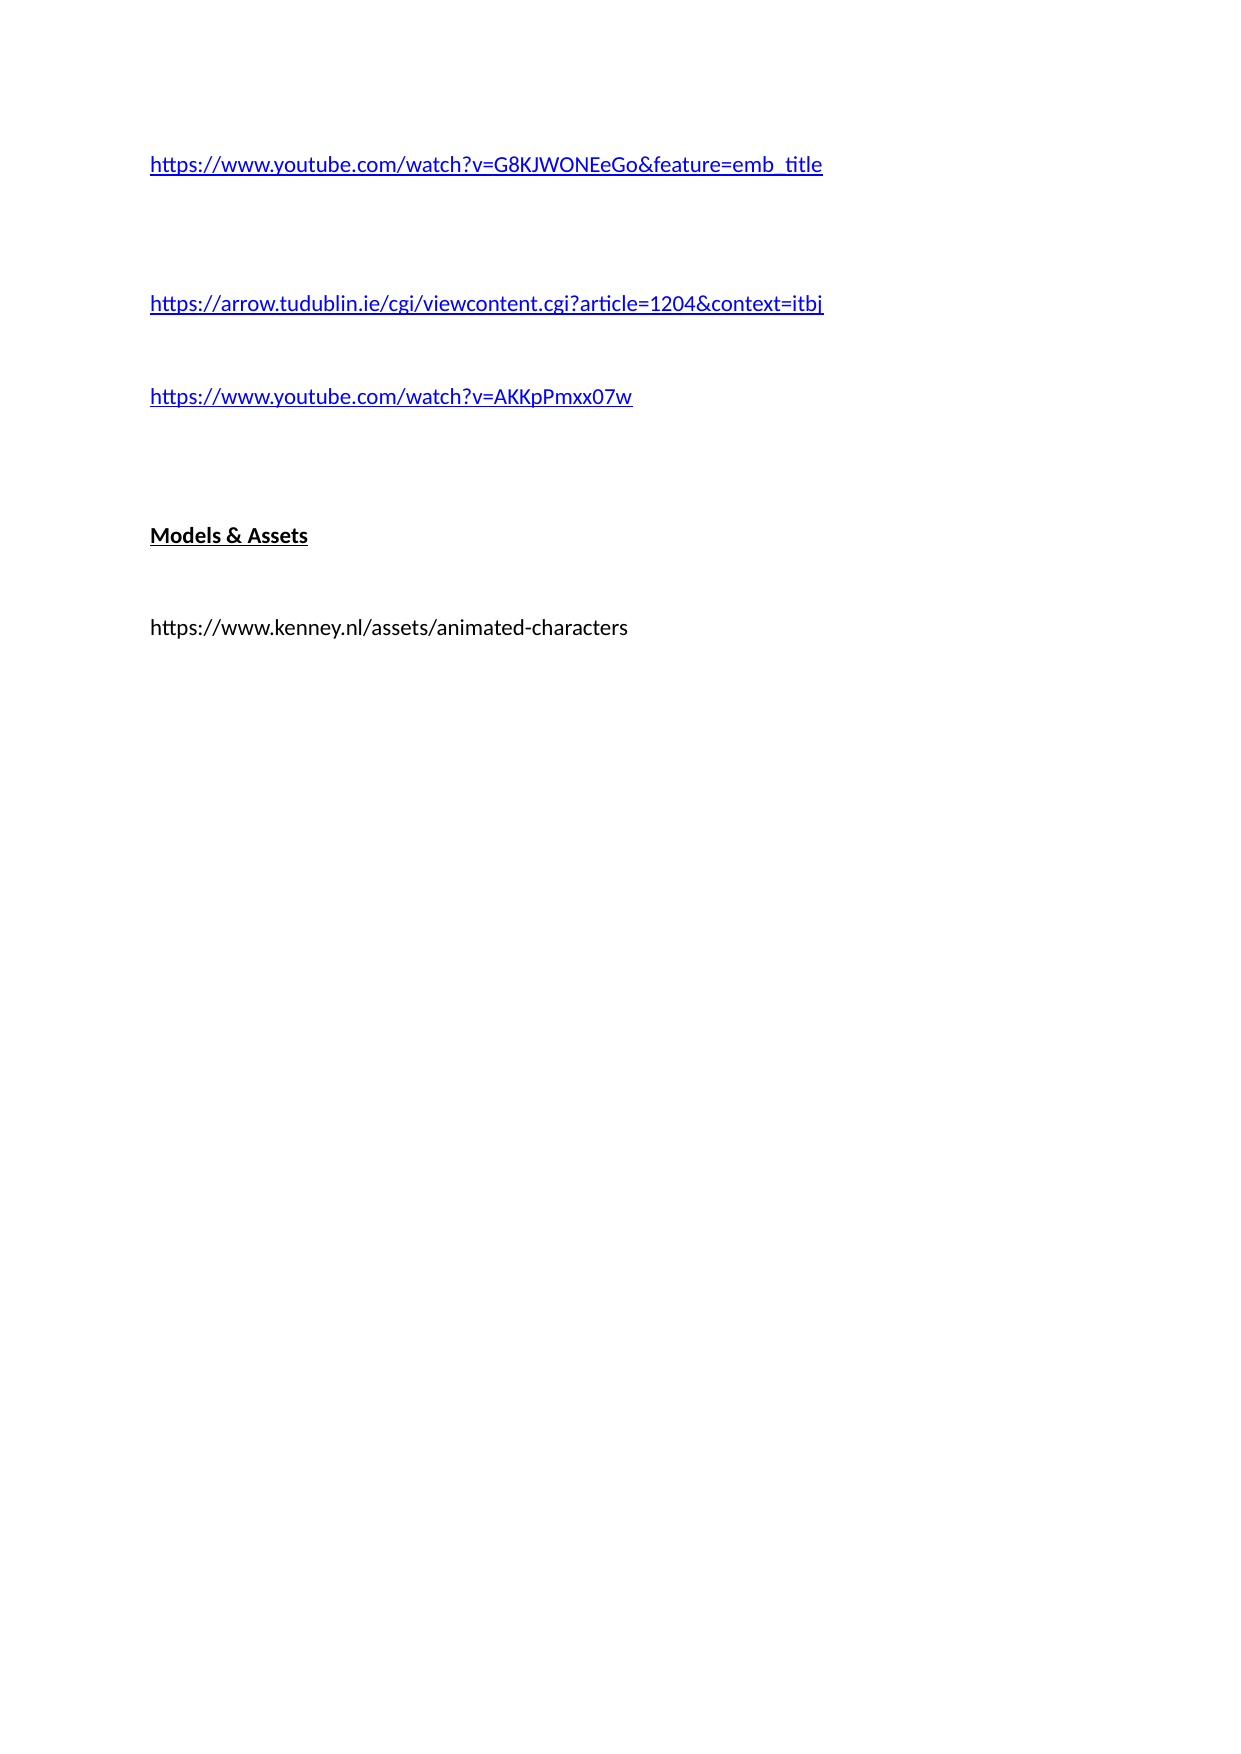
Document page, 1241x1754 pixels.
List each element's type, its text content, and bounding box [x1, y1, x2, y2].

text Models & Assets [150, 521, 1090, 549]
text https://www.kenney.nl/assets/animated-characters [150, 613, 1090, 642]
text https://www.youtube.com/watch?v=G8KJWONEeGo&feature=emb_title [150, 150, 1090, 178]
text https://arrow.tudublin.ie/cgi/viewcontent.cgi?article=1204&context=itbj [150, 289, 1090, 317]
text https://www.youtube.com/watch?v=AKKpPmxx07w [150, 382, 1090, 410]
